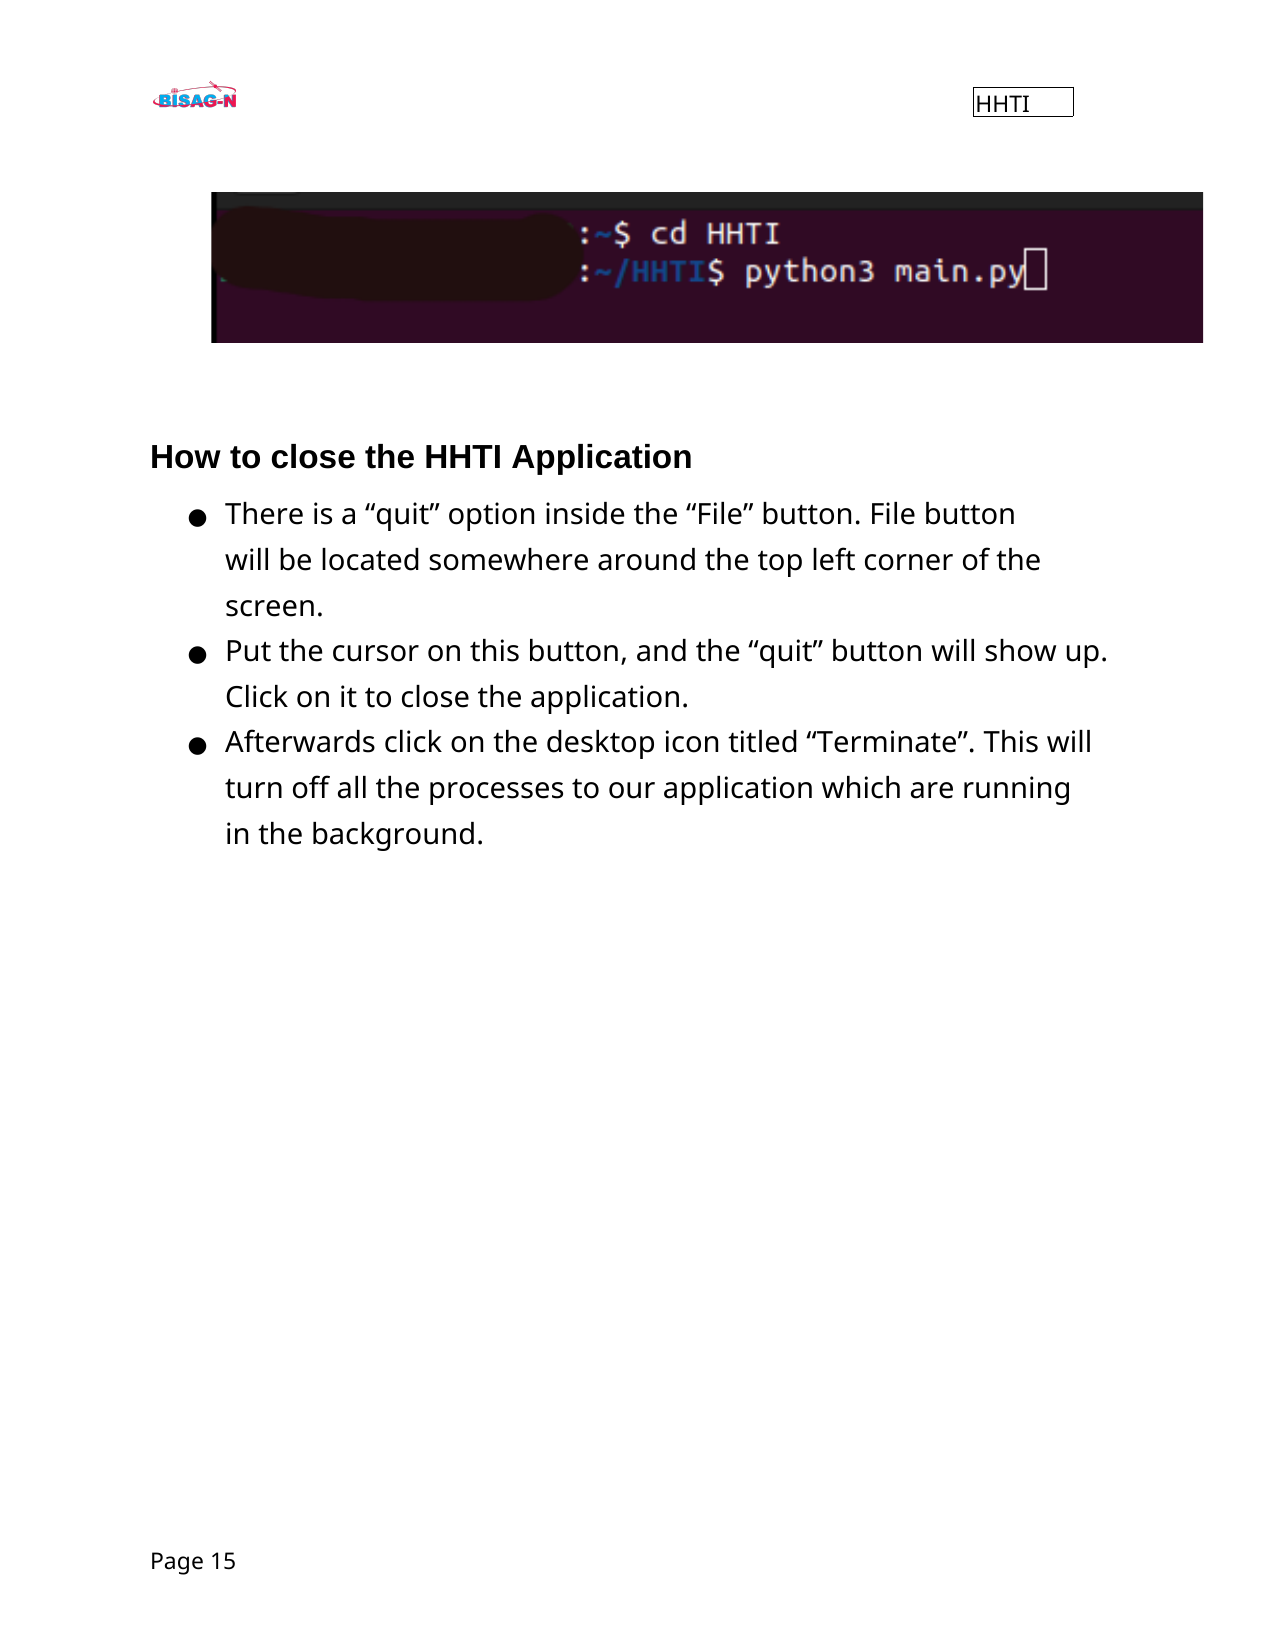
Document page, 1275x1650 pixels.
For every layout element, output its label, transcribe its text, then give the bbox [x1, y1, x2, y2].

list There is a “quit” option inside the “File” button. File button will be located somewhere around the top left corner of the screen. [187, 493, 1055, 624]
picture [211, 192, 1204, 343]
list Put the cursor on this button, and the “quit” button will show up. Click on it to close the application. [187, 630, 1112, 716]
subtitle How to close the HHTI Application [150, 437, 1275, 475]
list Afterwards click on the desktop icon titled “Terminate”. This will turn off all the processes to our application which are running in the background. [187, 722, 1093, 853]
picture [153, 78, 236, 110]
